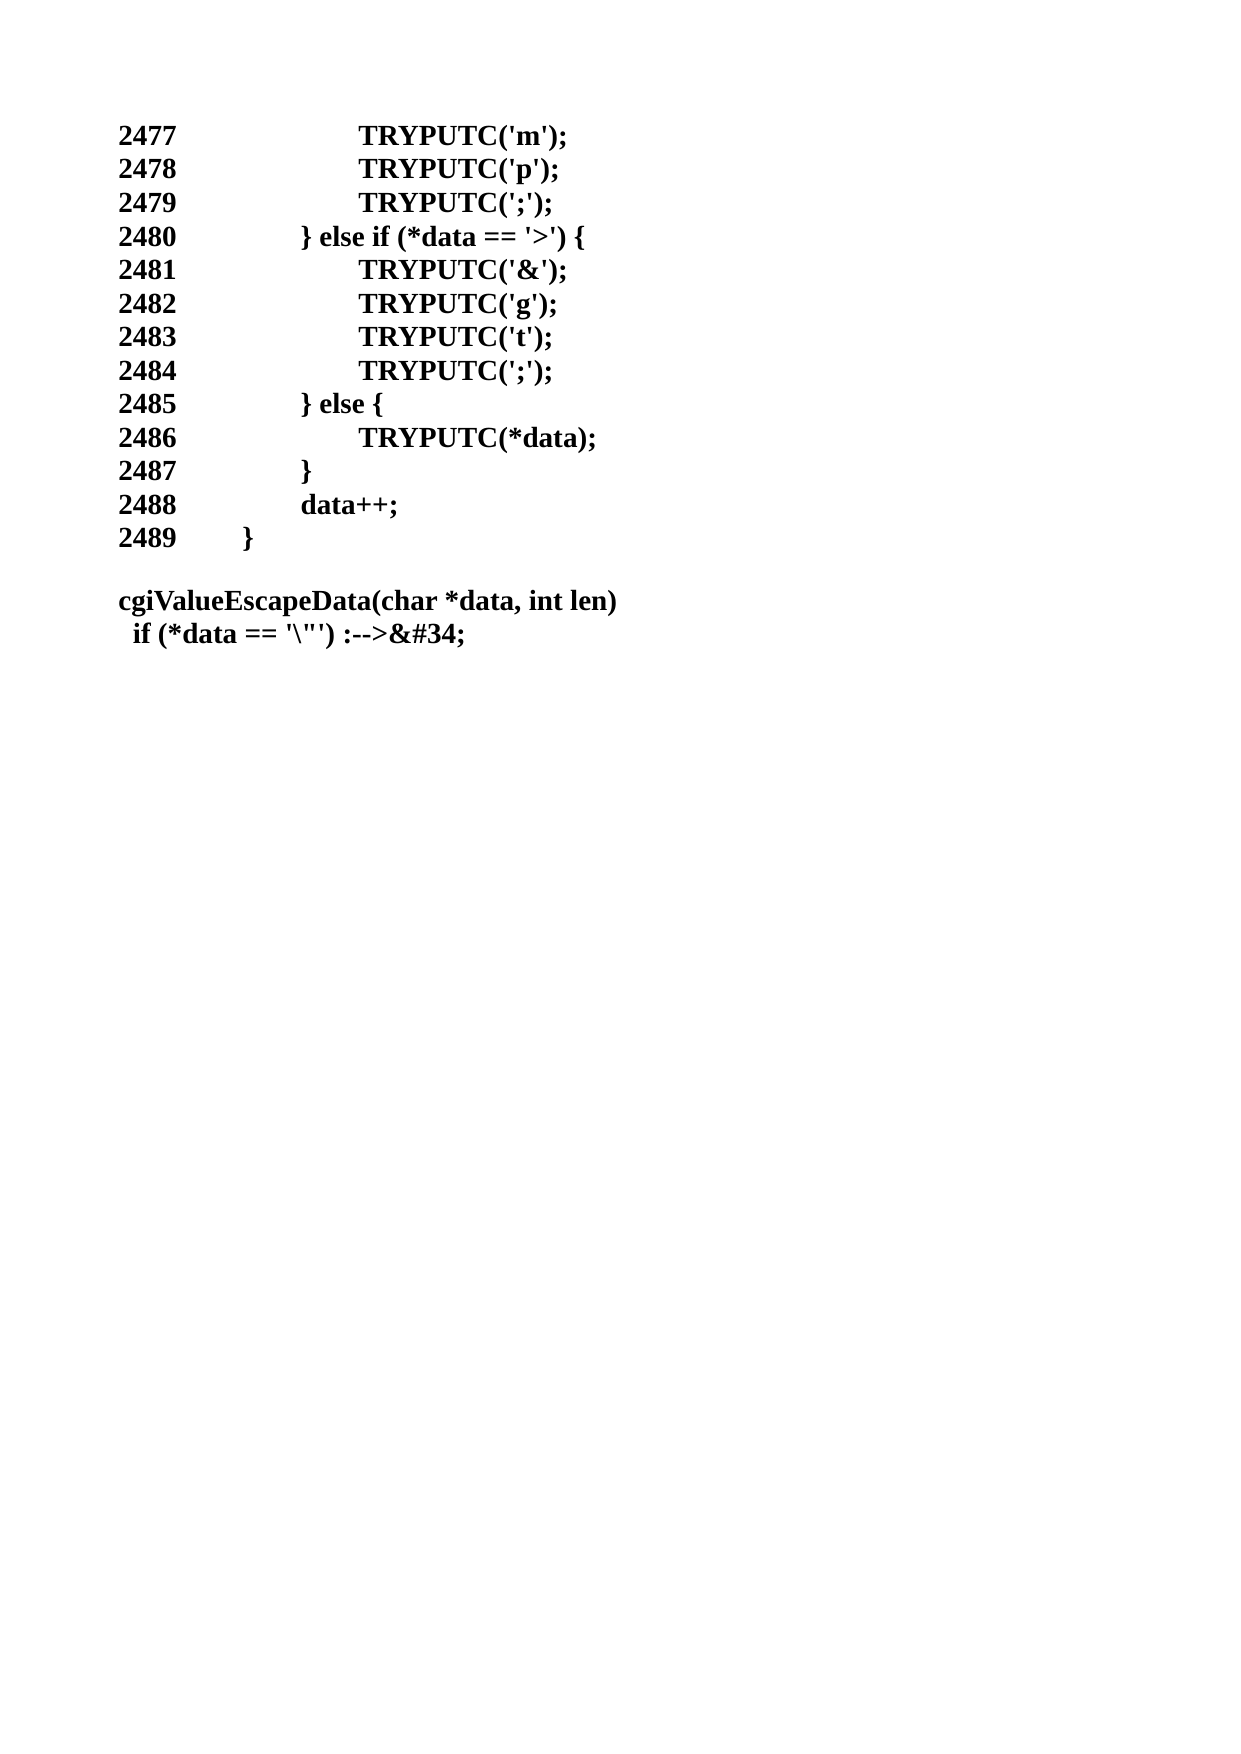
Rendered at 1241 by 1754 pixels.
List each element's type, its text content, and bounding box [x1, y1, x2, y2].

text 2481 TRYPUTC('&'); [118, 252, 1122, 286]
text 2484 TRYPUTC(';'); [118, 353, 1122, 386]
text 2486 TRYPUTC(*data); [118, 420, 1122, 453]
text 2477 TRYPUTC('m'); [118, 118, 1122, 152]
text 2482 TRYPUTC('g'); [118, 286, 1122, 319]
text cgiValueEscapeData(char *data, int len) [118, 583, 1122, 616]
text if (*data == '\"') :-->&#34; [118, 616, 1122, 650]
text 2488 data++; [118, 487, 1122, 521]
text 2487 } [118, 453, 1122, 487]
text 2489 } [118, 521, 1122, 554]
text 2479 TRYPUTC(';'); [118, 185, 1122, 219]
text 2480 } else if (*data == '>') { [118, 219, 1122, 252]
text 2478 TRYPUTC('p'); [118, 152, 1122, 185]
text 2485 } else { [118, 386, 1122, 420]
text 2483 TRYPUTC('t'); [118, 319, 1122, 353]
